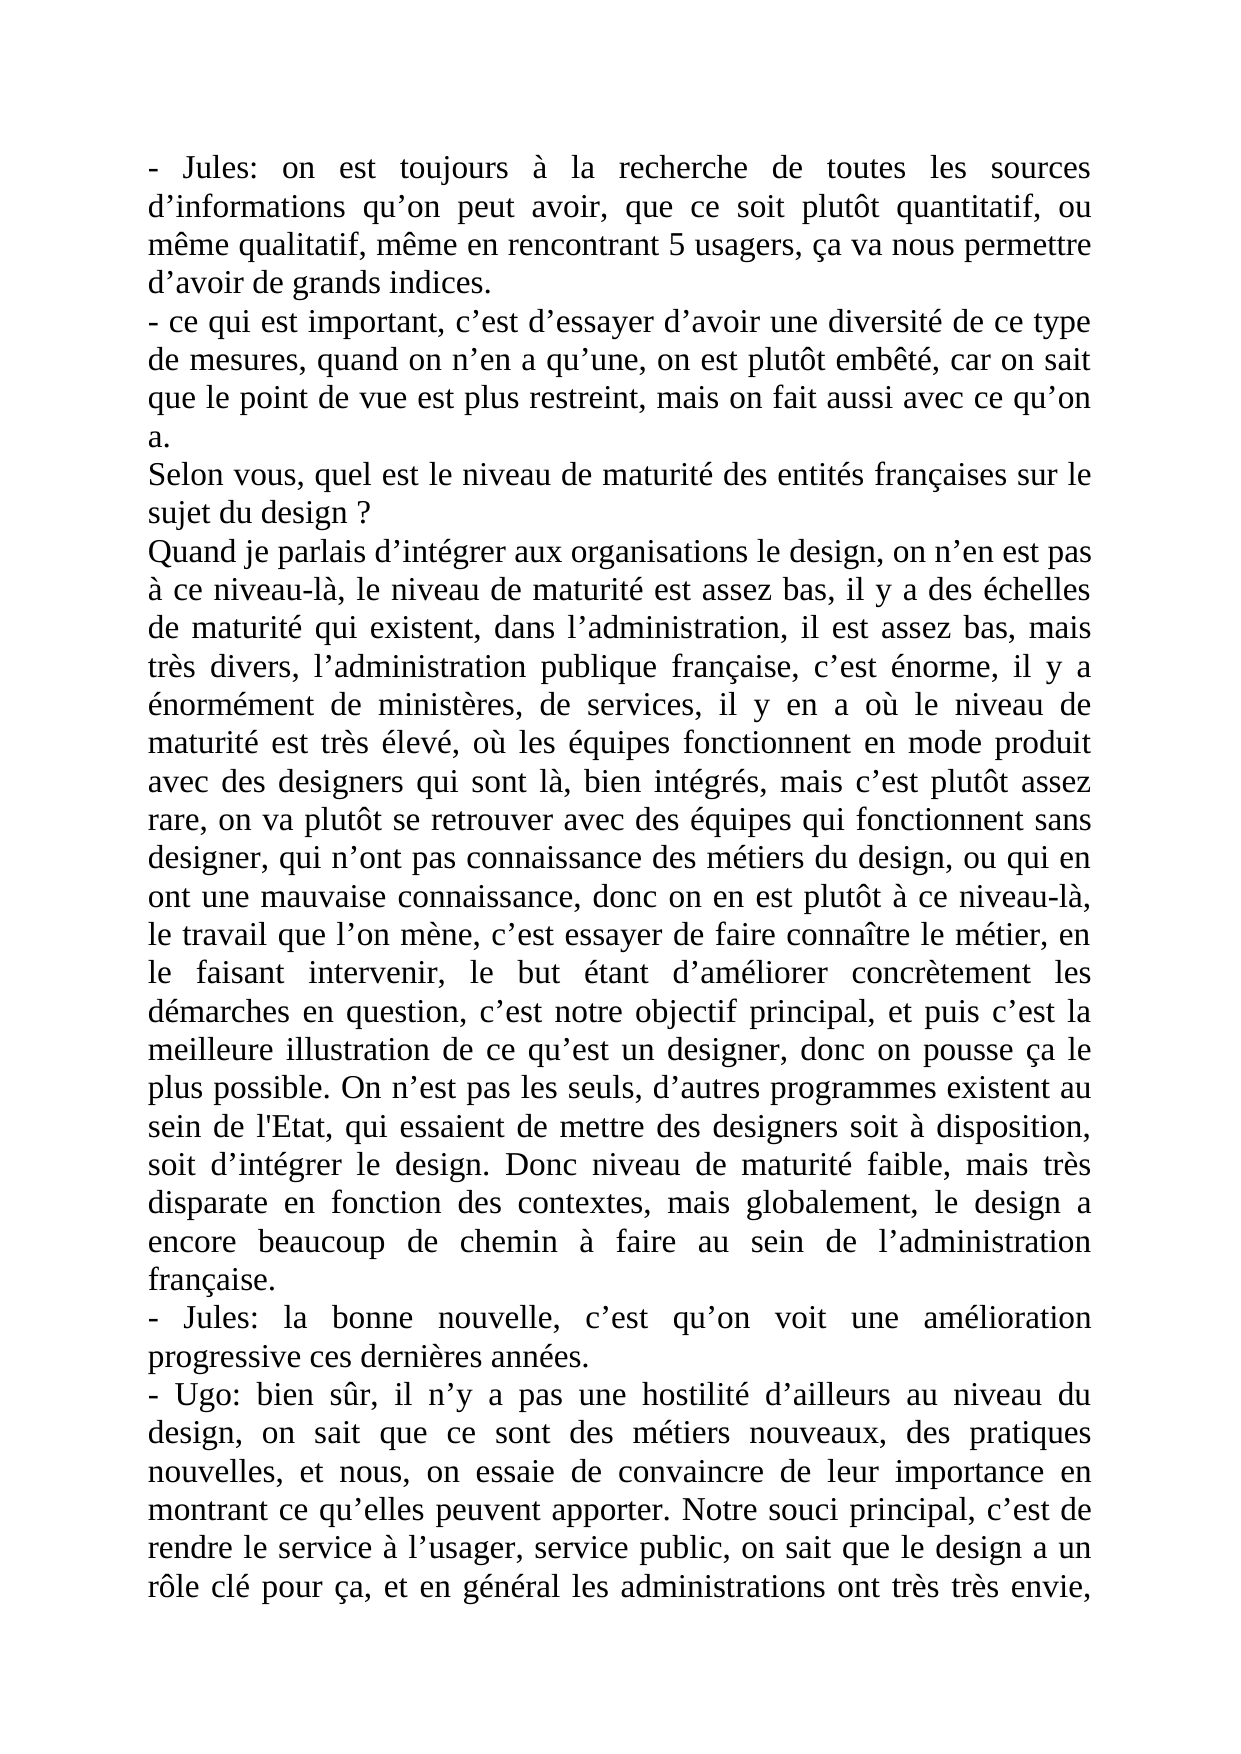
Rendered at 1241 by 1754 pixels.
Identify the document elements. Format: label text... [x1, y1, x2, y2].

text Selon vous, quel est le niveau de maturité des entités françaises sur le sujet du design ? [148, 454, 1093, 531]
text - ce qui est important, c’est d’essayer d’avoir une diversité de ce type de mesures, quand on n’en a qu’une, on est plutôt embêté, car on sait que le point de vue est plus restreint, mais on fait aussi avec ce qu’on a. [148, 301, 1093, 454]
text Quand je parlais d’intégrer aux organisations le design, on n’en est pas à ce niveau-là, le niveau de maturité est assez bas, il y a des échelles de maturité qui existent, dans l’administration, il est assez bas, mais très divers, l’administration publique française, c’est énorme, il y a énormément de ministères, de services, il y en a où le niveau de maturité est très élevé, où les équipes fonctionnent en mode produit avec des designers qui sont là, bien intégrés, mais c’est plutôt assez rare, on va plutôt se retrouver avec des équipes qui fonctionnent sans designer, qui n’ont pas connaissance des métiers du design, ou qui en ont une mauvaise connaissance, donc on en est plutôt à ce niveau-là, le travail que l’on mène, c’est essayer de faire connaître le métier, en le faisant intervenir, le but étant d’améliorer concrètement les démarches en question, c’est notre objectif principal, et puis c’est la meilleure illustration de ce qu’est un designer, donc on pousse ça le plus possible. On n’est pas les seuls, d’autres programmes existent au sein de l'Etat, qui essaient de mettre des designers soit à disposition, soit d’intégrer le design. Donc niveau de maturité faible, mais très disparate en fonction des contextes, mais globalement, le design a encore beaucoup de chemin à faire au sein de l’administration française. [148, 531, 1093, 1298]
text - Jules: la bonne nouvelle, c’est qu’on voit une amélioration progressive ces dernières années. [148, 1298, 1093, 1374]
text - Ugo: bien sûr, il n’y a pas une hostilité d’ailleurs au niveau du design, on sait que ce sont des métiers nouveaux, des pratiques nouvelles, et nous, on essaie de convaincre de leur importance en montrant ce qu’elles peuvent apporter. Notre souci principal, c’est de rendre le service à l’usager, service public, on sait que le design a un rôle clé pour ça, et en général les administrations ont très très envie, [148, 1374, 1093, 1604]
text - Jules: on est toujours à la recherche de toutes les sources d’informations qu’on peut avoir, que ce soit plutôt quantitatif, ou même qualitatif, même en rencontrant 5 usagers, ça va nous permettre d’avoir de grands indices. [148, 148, 1093, 301]
